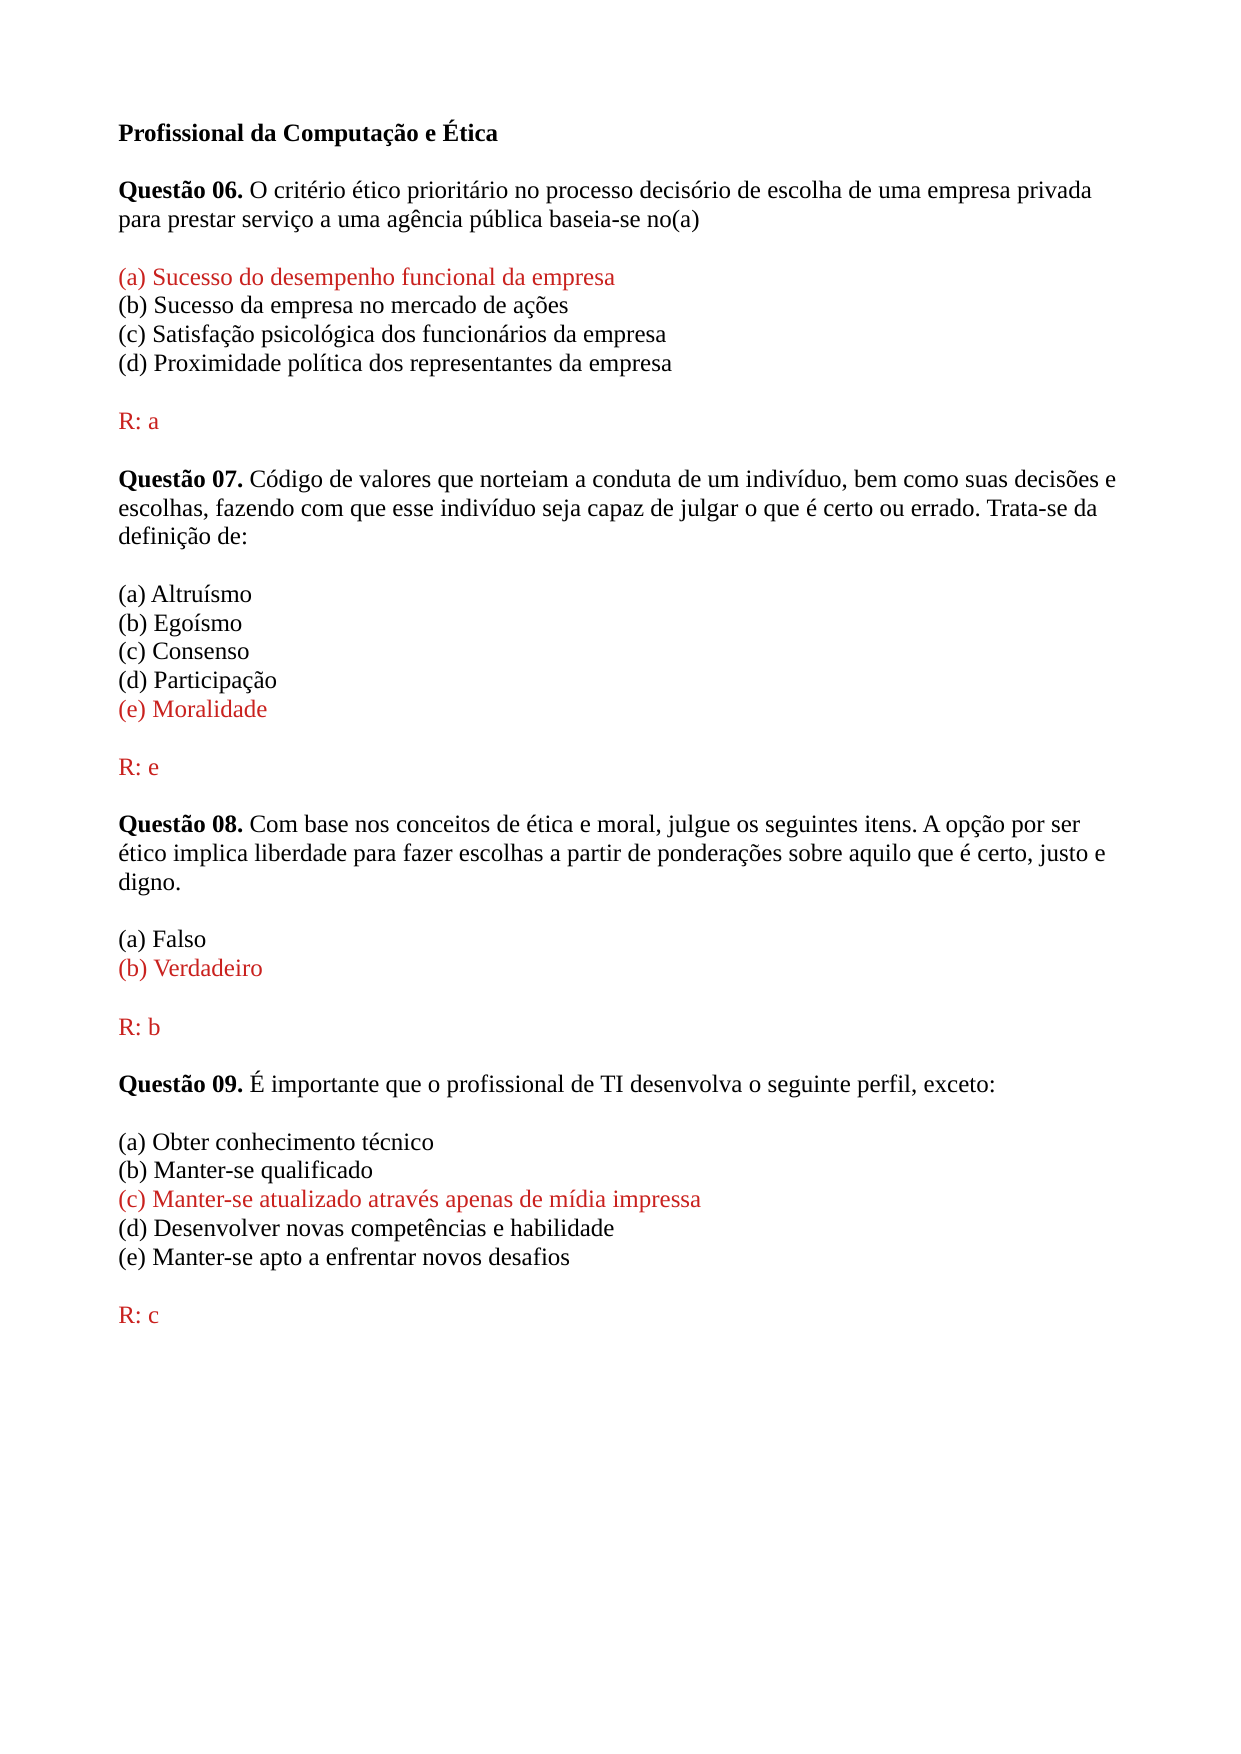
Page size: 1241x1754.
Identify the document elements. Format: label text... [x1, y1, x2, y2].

text Profissional da Computação e Ética Questão 06. O critério ético prioritário no processo decisório de escolha de uma empresa privada para prestar serviço a uma agência pública baseia-se no(a) (a) Sucesso do desempenho funcional da empresa (b) Sucesso da empresa no mercado de ações (c) Satisfação psicológica dos funcionários da empresa (d) Proximidade política dos representantes da empresa [118, 118, 1122, 377]
text R: c [118, 1300, 1122, 1328]
text R: e Questão 08. Com base nos conceitos de ética e moral, julgue os seguintes itens. A opção por ser ético implica liberdade para fazer escolhas a partir de ponderações sobre aquilo que é certo, justo e digno. (a) Falso (b) Verdadeiro [118, 752, 1122, 982]
text R: b Questão 09. É importante que o profissional de TI desenvolva o seguinte perfil, exceto: (a) Obter conhecimento técnico (b) Manter-se qualificado (c) Manter-se atualizado através apenas de mídia impressa (d) Desenvolver novas competências e habilidade (e) Manter-se apto a enfrentar novos desafios [118, 1012, 1122, 1270]
text R: a Questão 07. Código de valores que norteiam a conduta de um indivíduo, bem como suas decisões e escolhas, fazendo com que esse indivíduo seja capaz de julgar o que é certo ou errado. Trata-se da definição de: (a) Altruísmo (b) Egoísmo (c) Consenso (d) Participação (e) Moralidade [118, 406, 1122, 723]
